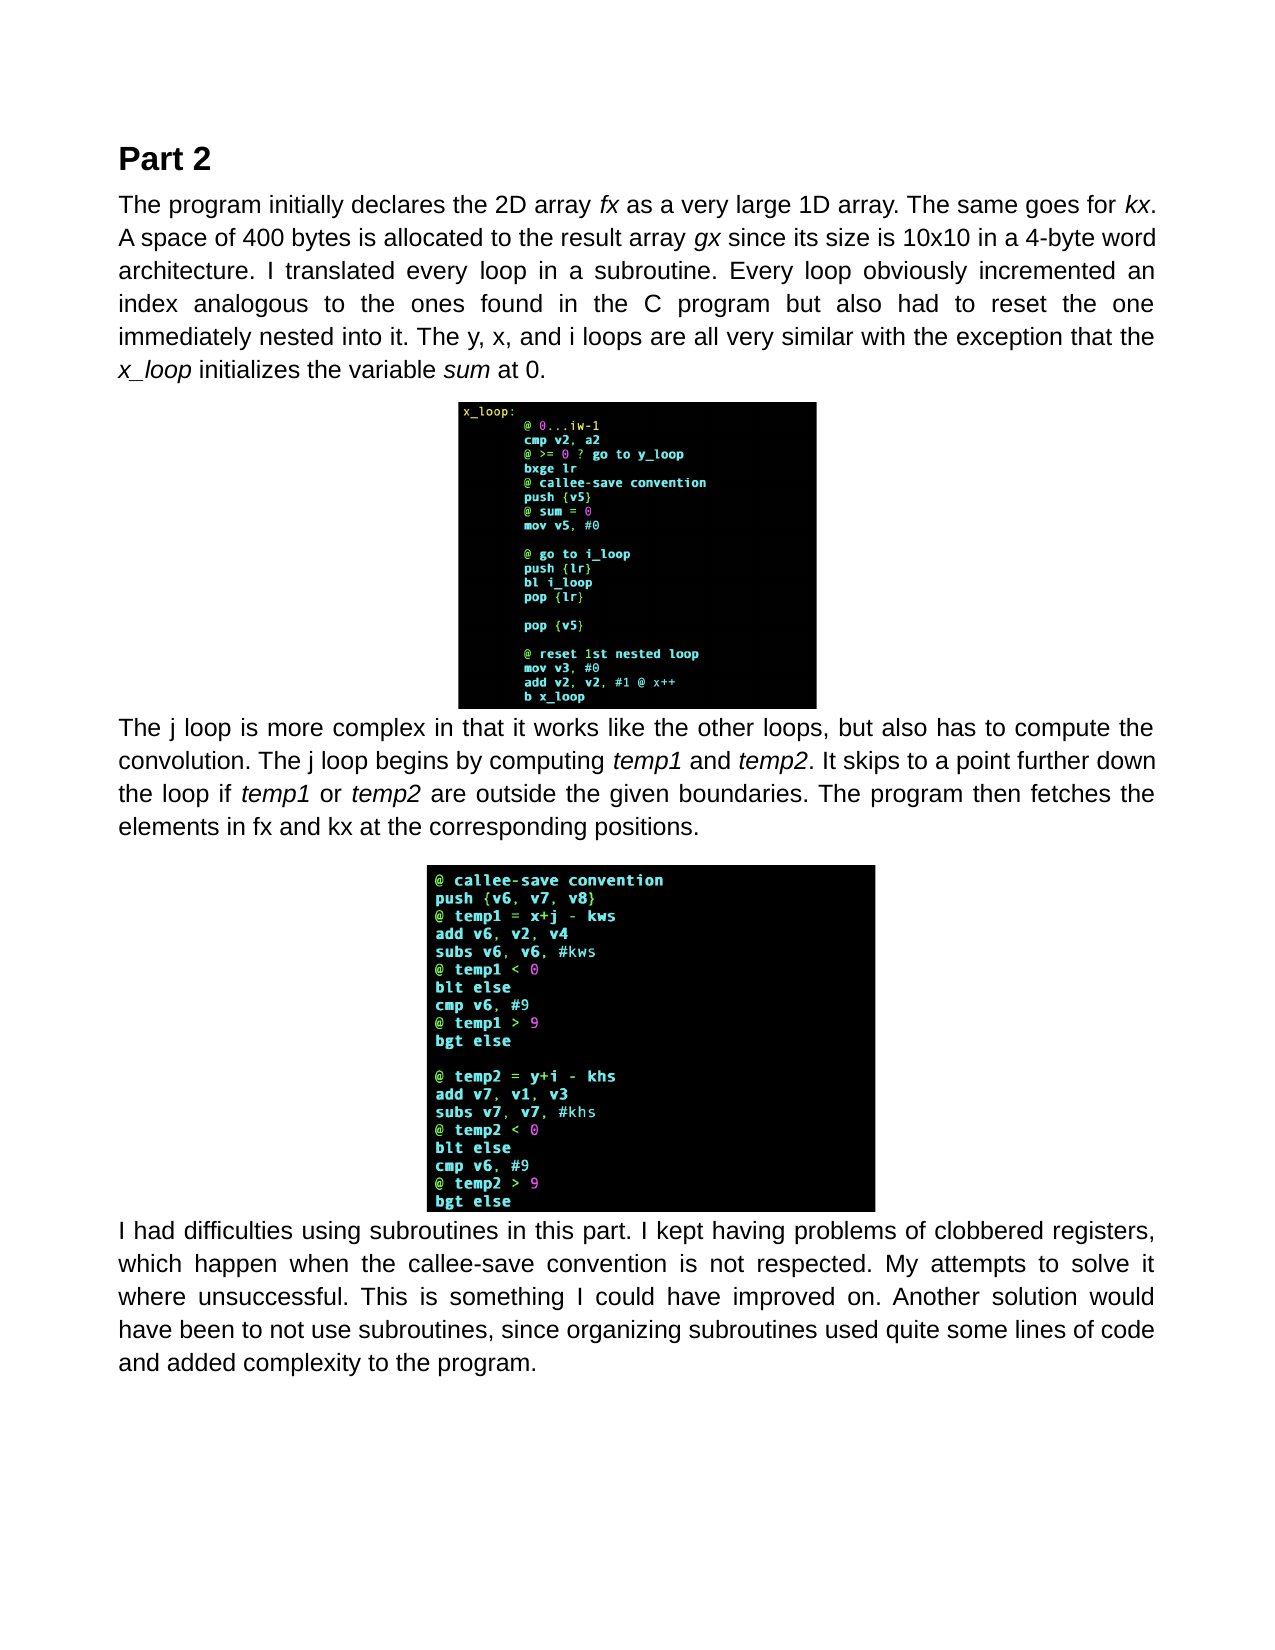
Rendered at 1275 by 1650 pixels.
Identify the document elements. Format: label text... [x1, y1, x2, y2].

subtitle Part 2 [118, 139, 1157, 178]
picture [458, 402, 817, 709]
subtitle I had difficulties using subroutines in this part. I kept having problems of clobbered registers, which happen when the callee-save convention is not respected. My attempts to solve it where unsuccessful. This is something I could have improved on. Another solution would have been to not use subroutines, since organizing subroutines used quite some lines of code and added complexity to the program. [118, 860, 1157, 1377]
text The program initially declares the 2D array fx as a very large 1D array. The same goes for kx. A space of 400 bytes is allocated to the result array gx since its size is 10x10 in a 4-byte word architecture. I translated every loop in a subroutine. Every loop obviously incremented an index analogous to the ones found in the C program but also had to reset the one immediately nested into it. The y, x, and i loops are all very similar with the exception that the x_loop initializes the variable sum at 0. [118, 190, 1157, 384]
subtitle The j loop is more complex in that it works like the other loops, but also has to compute the convolution. The j loop begins by computing temp1 and temp2. It skips to a point further down the loop if temp1 or temp2 are outside the given boundaries. The program then fetches the elements in fx and kx at the corresponding positions. [118, 403, 1157, 841]
picture [426, 865, 876, 1212]
